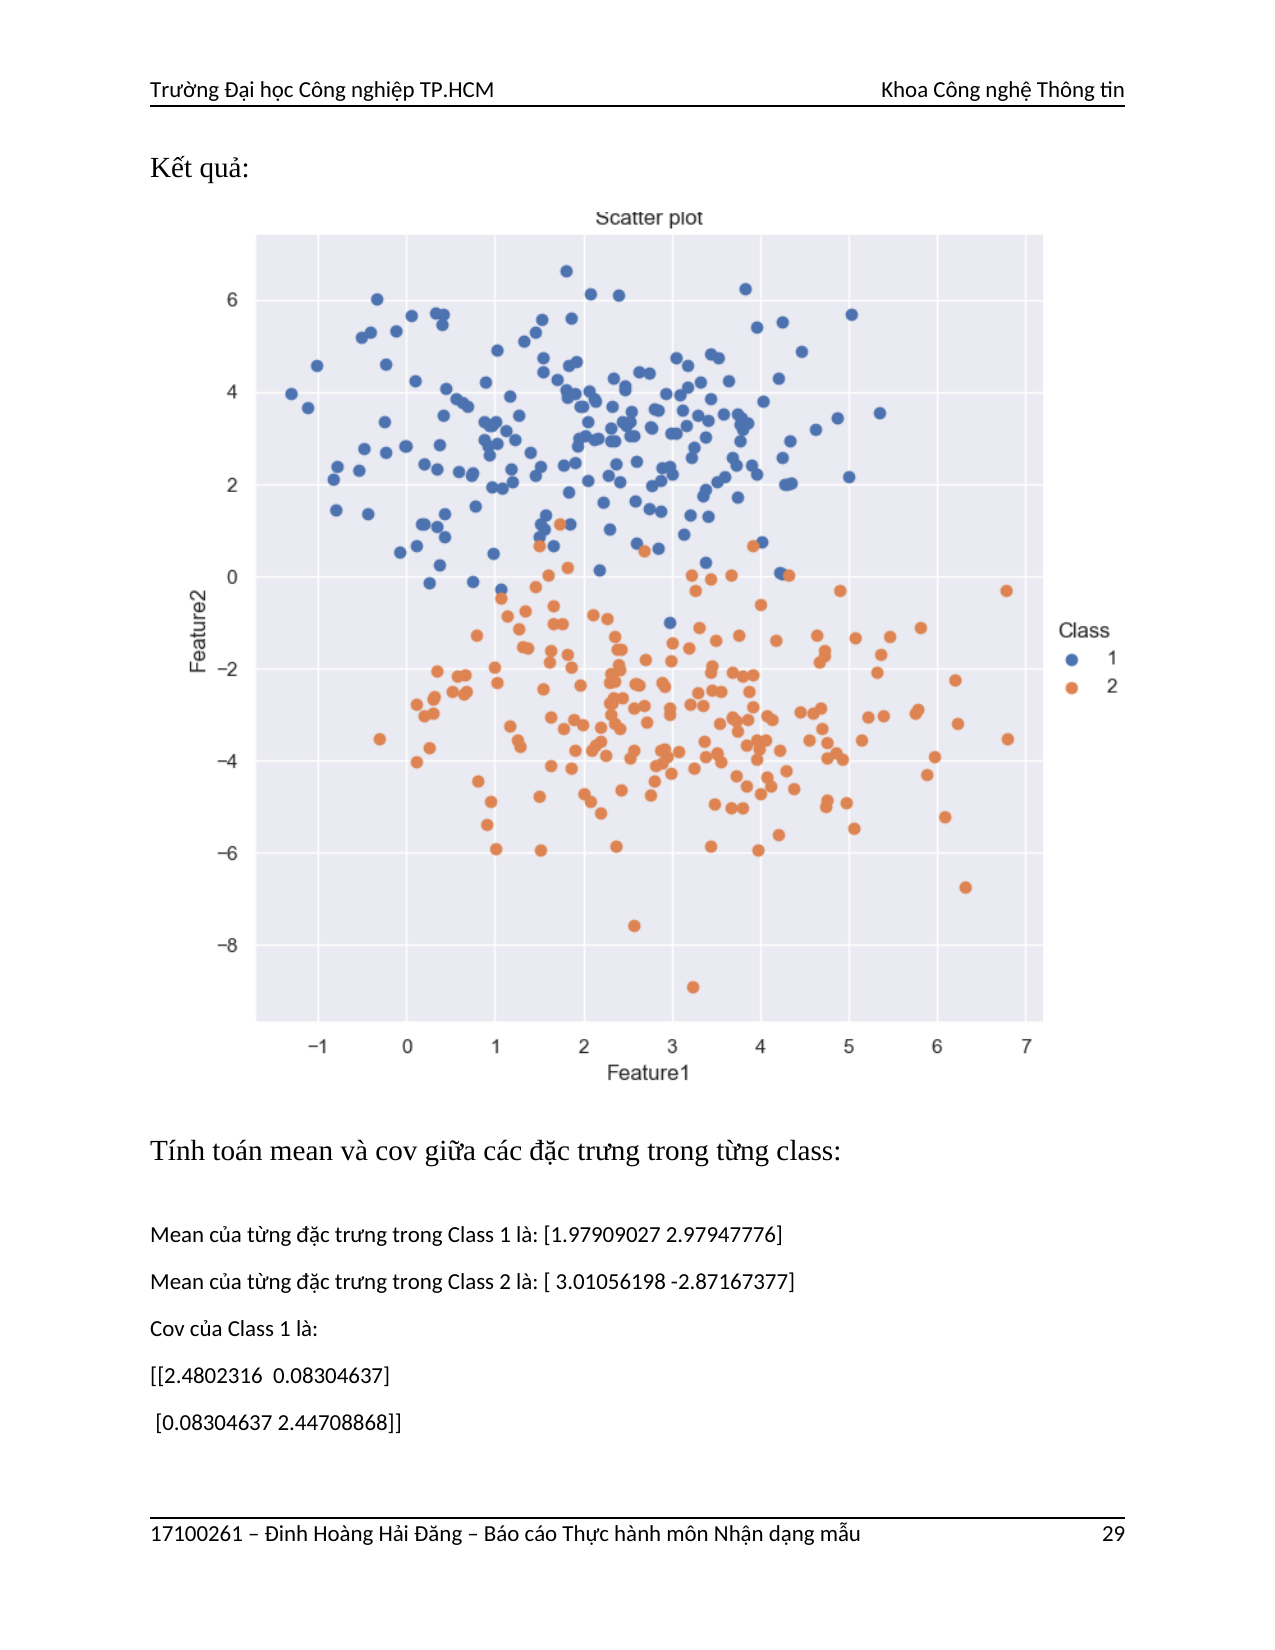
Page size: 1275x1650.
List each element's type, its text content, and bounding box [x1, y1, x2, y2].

table_header Mean của từng đặc trưng trong Class 1 là: [1.97909027 2.97947776] Mean của từng đặc trưng trong Class 2 là: [ 3.01056198 -2.87167377] Cov của Class 1 là: [[2.4802316 0.08304637] [0.08304637 2.44708868]] [150, 1220, 1125, 1454]
text Kết quả: [150, 150, 1125, 183]
text Tính toán mean và cov giữa các đặc trưng trong từng class: [150, 205, 1125, 1199]
picture [158, 212, 1134, 1107]
